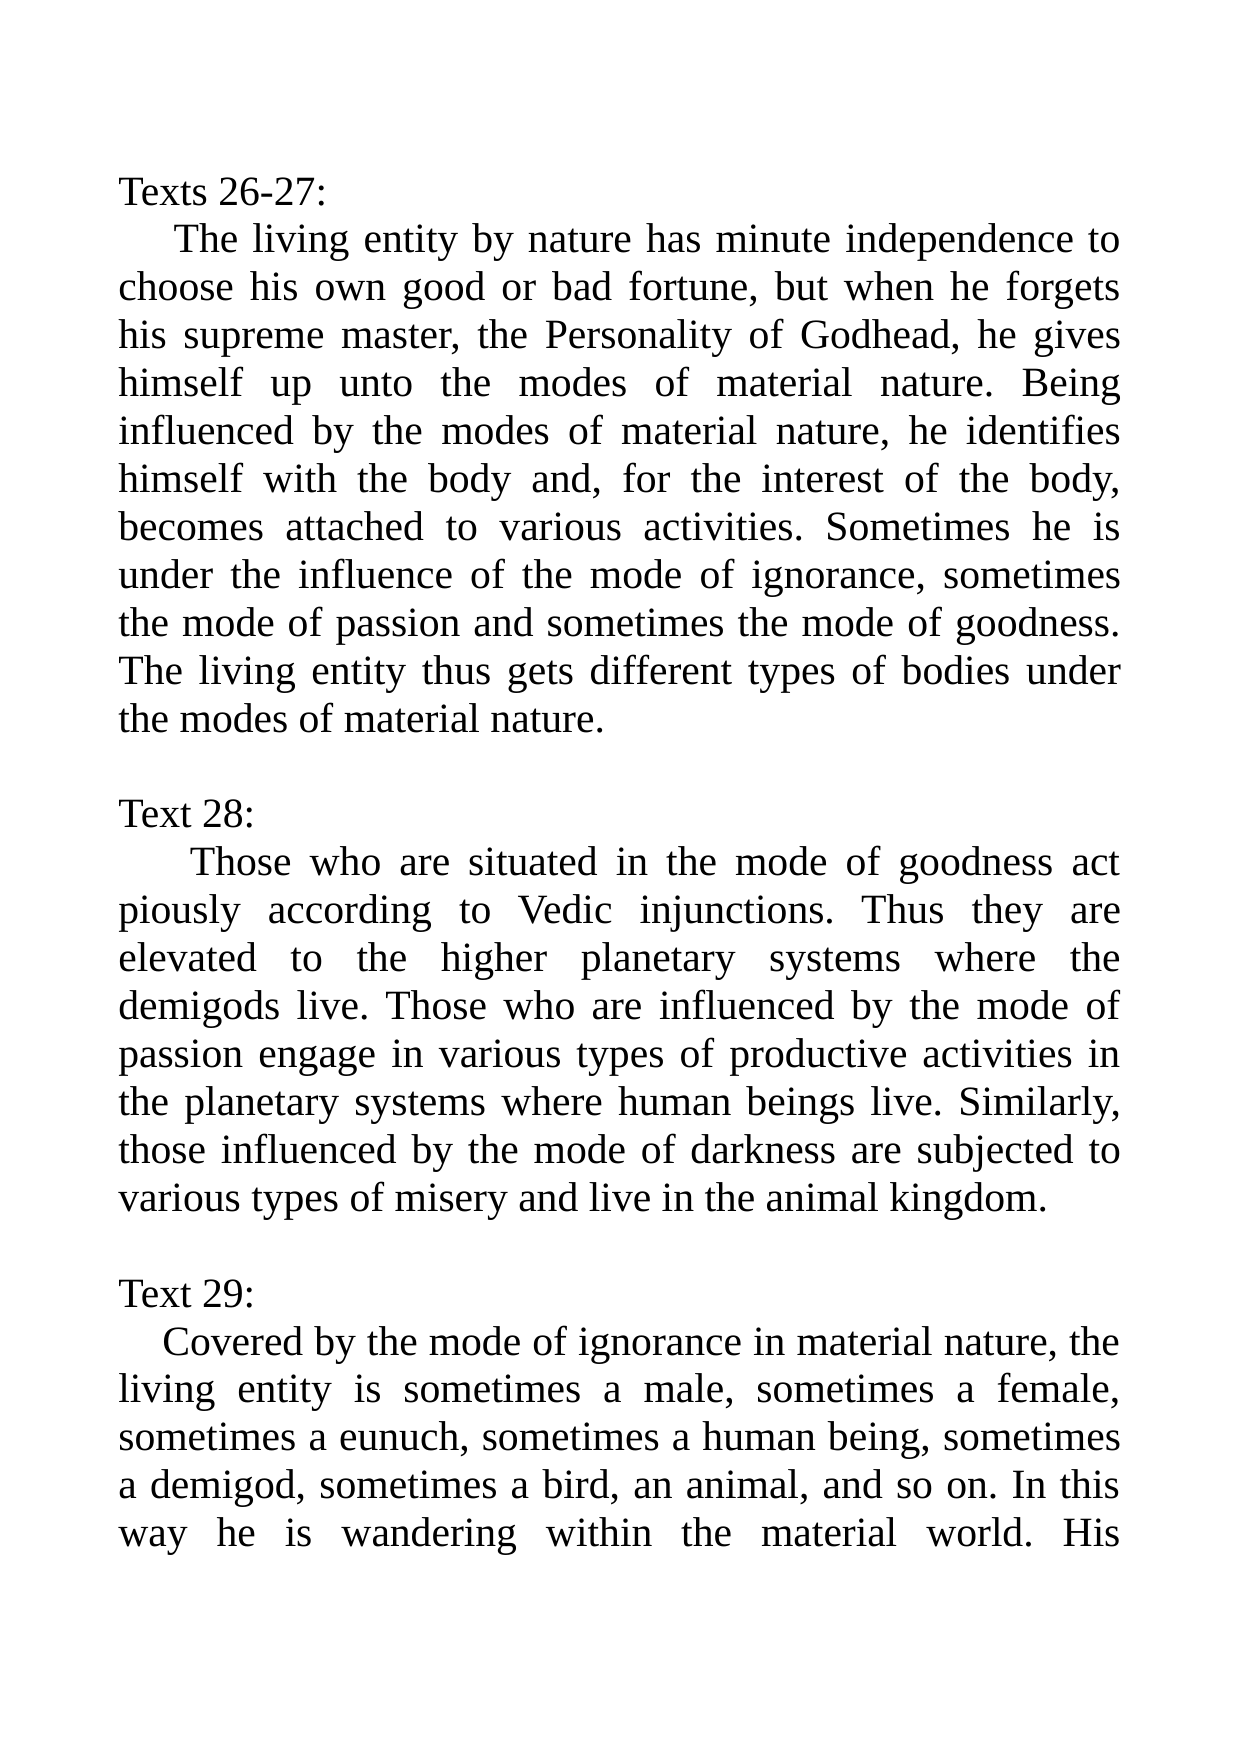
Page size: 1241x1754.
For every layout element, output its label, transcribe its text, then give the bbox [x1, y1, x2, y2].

text Text 29: [118, 1268, 1122, 1316]
text Texts 26-27: [118, 166, 1122, 214]
text Those who are situated in the mode of goodness act piously according to Vedic injunctions. Thus they are elevated to the higher planetary systems where the demigods live. Those who are influenced by the mode of passion engage in various types of productive activities in the planetary systems where human beings live. Similarly, those influenced by the mode of darkness are subjected to various types of misery and live in the animal kingdom. [118, 837, 1122, 1220]
text The living entity by nature has minute independence to choose his own good or bad fortune, but when he forgets his supreme master, the Personality of Godhead, he gives himself up unto the modes of material nature. Being influenced by the modes of material nature, he identifies himself with the body and, for the interest of the body, becomes attached to various activities. Sometimes he is under the influence of the mode of ignorance, sometimes the mode of passion and sometimes the mode of goodness. The living entity thus gets different types of bodies under the modes of material nature. [118, 214, 1122, 741]
text Covered by the mode of ignorance in material nature, the living entity is sometimes a male, sometimes a female, sometimes a eunuch, sometimes a human being, sometimes a demigod, sometimes a bird, an animal, and so on. In this way he is wandering within the material world. His [118, 1316, 1122, 1556]
text Text 28: [118, 789, 1122, 837]
